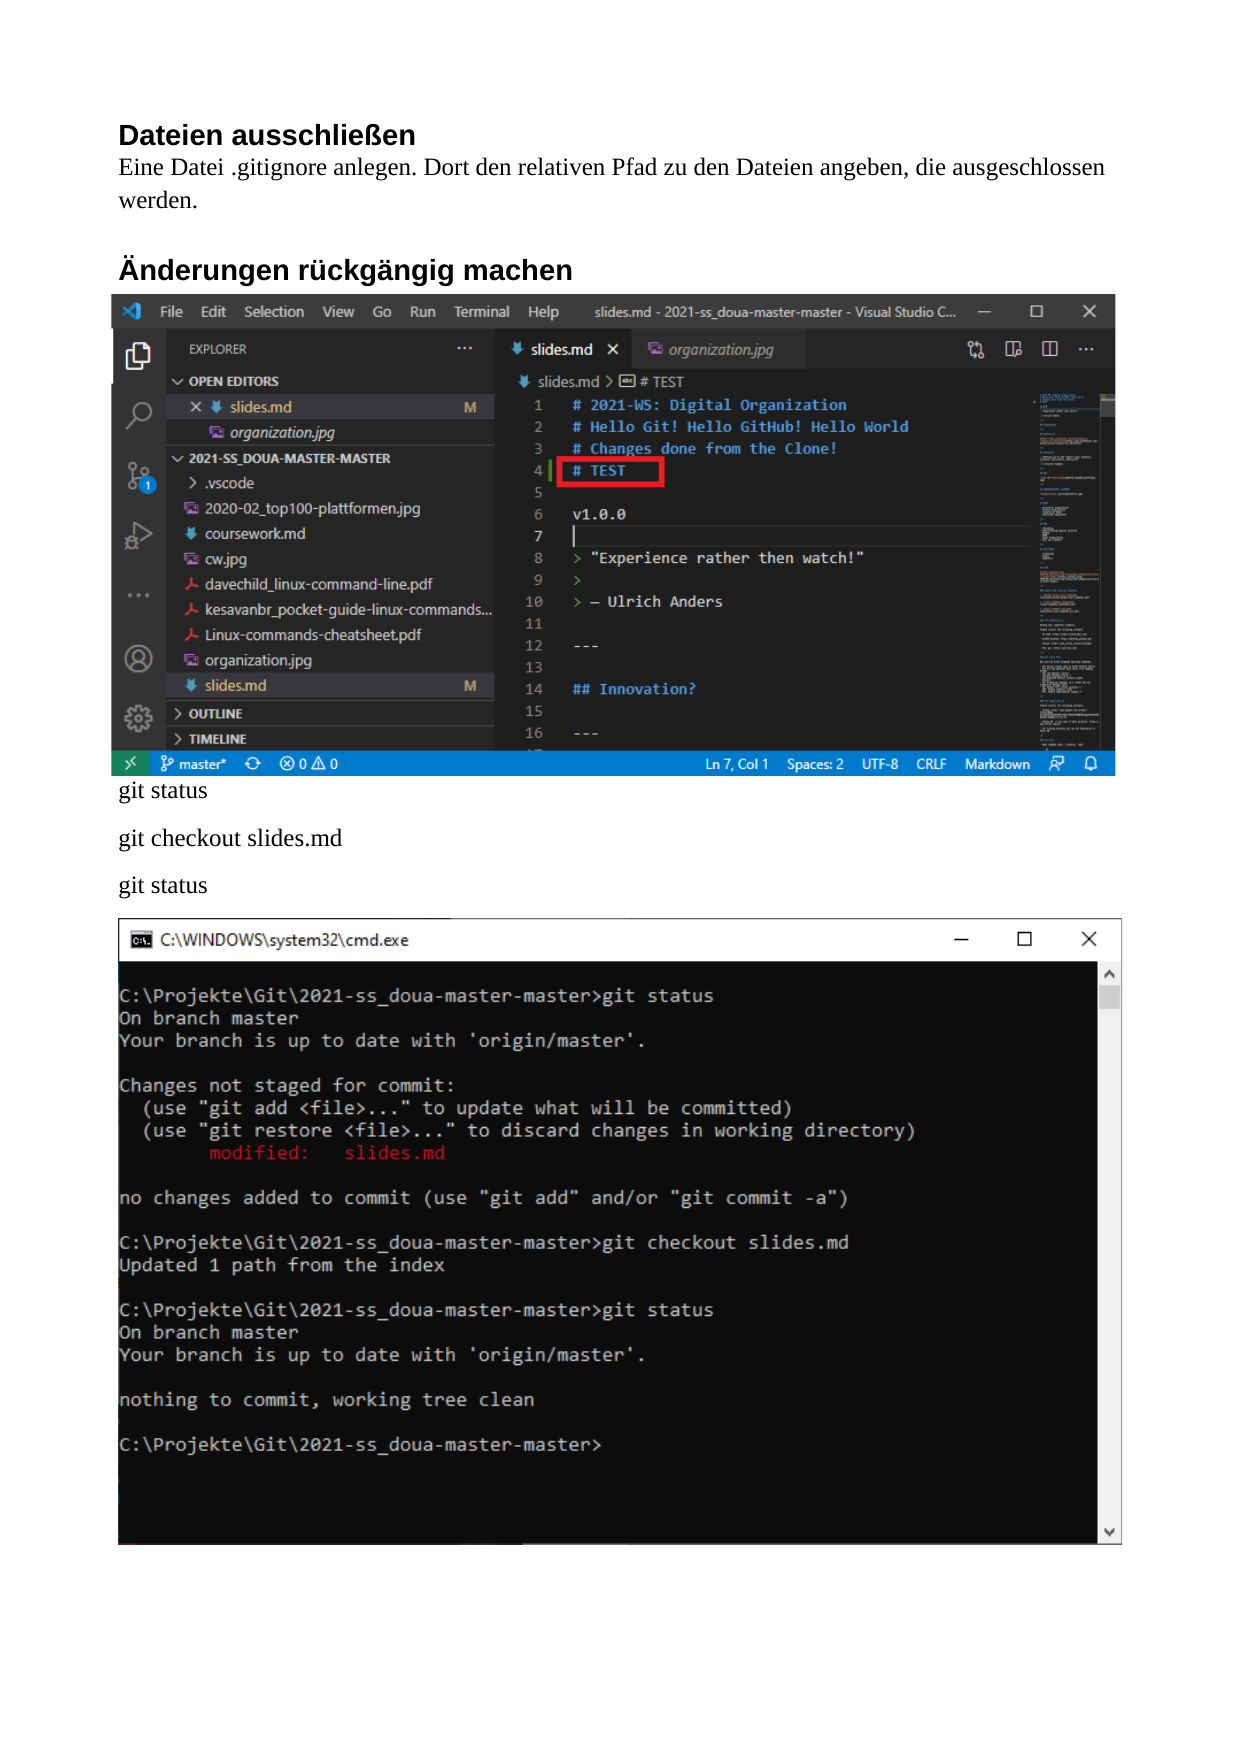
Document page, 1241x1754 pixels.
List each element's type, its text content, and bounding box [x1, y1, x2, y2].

subtitle Dateien ausschließen [118, 118, 1122, 152]
subtitle Änderungen rückgängig machen [118, 253, 1122, 287]
text git status [118, 334, 1122, 804]
text git status [118, 871, 1122, 899]
text git checkout slides.md [118, 823, 1122, 852]
text Eine Datei .gitignore anlegen. Dort den relativen Pfad zu den Dateien angeben, die ausgeschlossen werden. [118, 152, 1122, 213]
